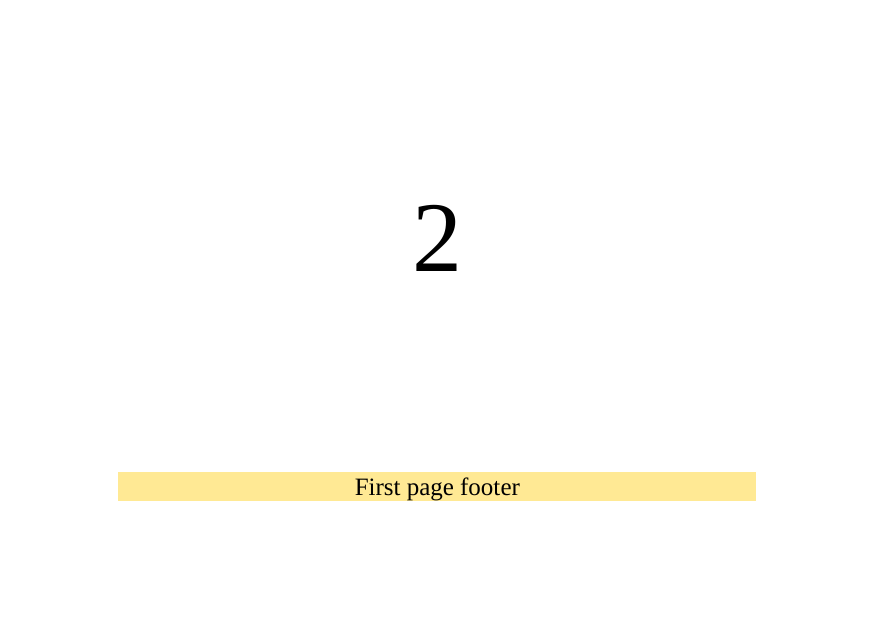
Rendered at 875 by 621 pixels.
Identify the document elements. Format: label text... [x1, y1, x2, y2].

text 2 [118, 178, 756, 293]
